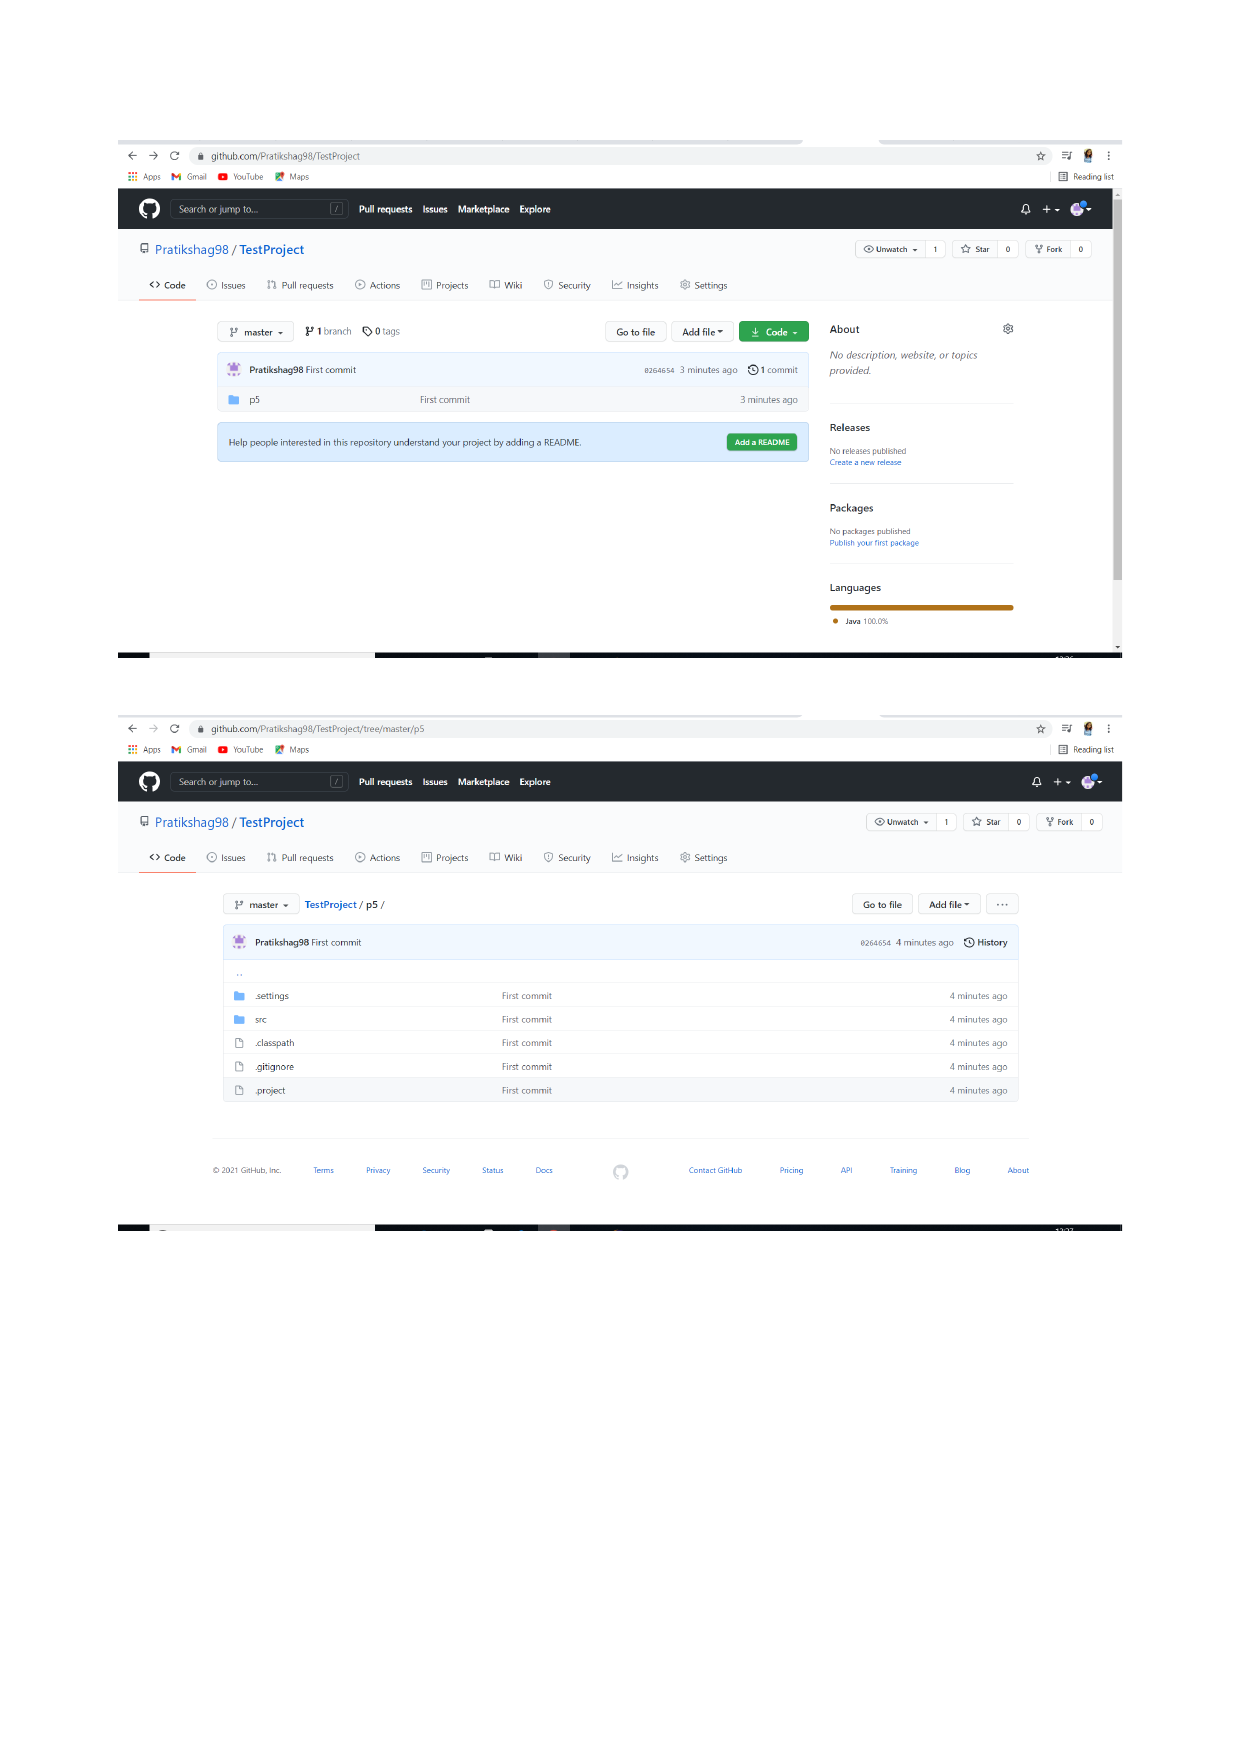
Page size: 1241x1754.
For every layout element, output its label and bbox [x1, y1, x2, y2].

picture [118, 715, 1123, 1231]
picture [118, 140, 1123, 658]
